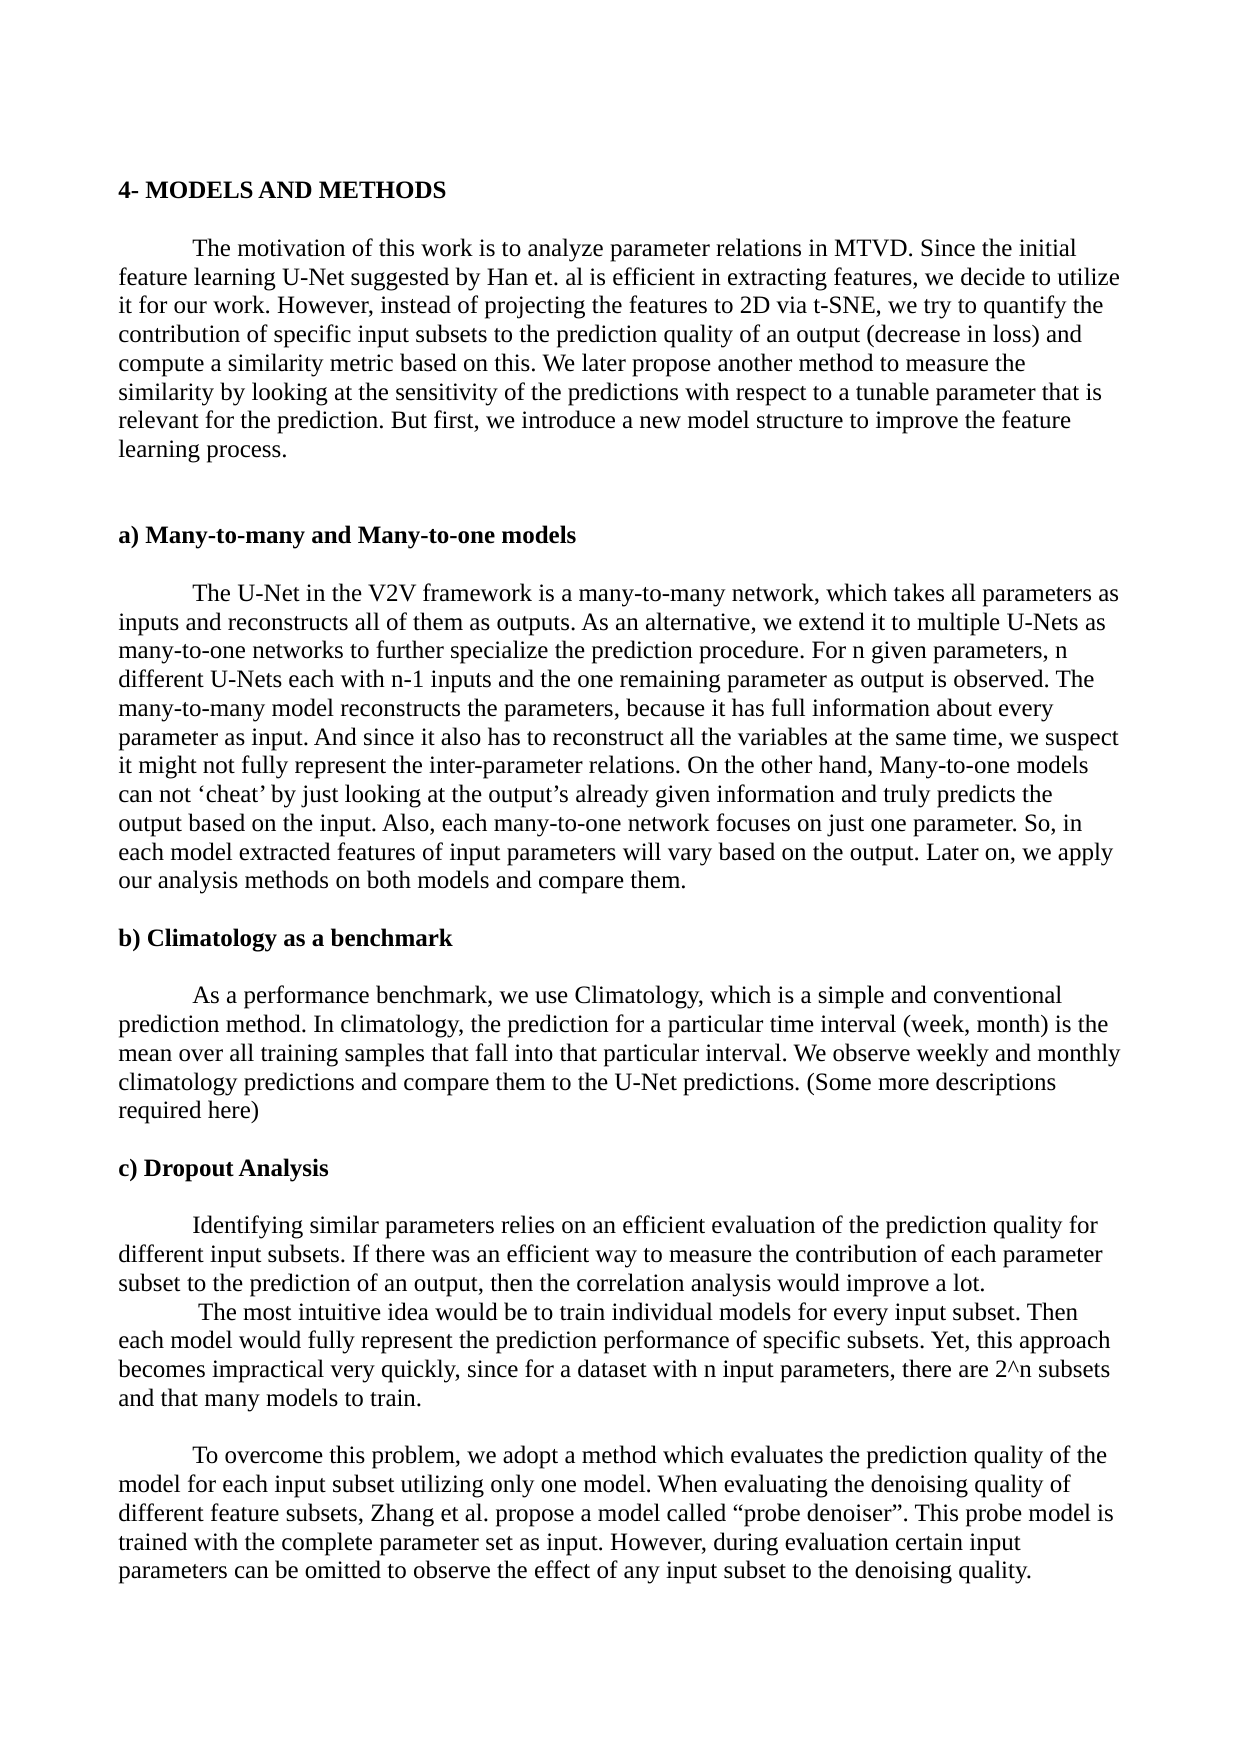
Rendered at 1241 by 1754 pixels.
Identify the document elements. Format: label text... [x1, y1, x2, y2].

text 4- MODELS AND METHODS [118, 176, 1122, 204]
text a) Many-to-many and Many-to-one models [118, 521, 1122, 549]
text The U-Net in the V2V framework is a many-to-many network, which takes all parameters as inputs and reconstructs all of them as outputs. As an alternative, we extend it to multiple U-Nets as many-to-one networks to further specialize the prediction procedure. For n given parameters, n different U-Nets each with n-1 inputs and the one remaining parameter as output is observed. The many-to-many model reconstructs the parameters, because it has full information about every parameter as input. And since it also has to reconstruct all the variables at the same time, we suspect it might not fully represent the inter-parameter relations. On the other hand, Many-to-one models can not ‘cheat’ by just looking at the output’s already given information and truly predicts the output based on the input. Also, each many-to-one network focuses on just one parameter. So, in each model extracted features of input parameters will vary based on the output. Later on, we apply our analysis methods on both models and compare them. [118, 578, 1122, 894]
text b) Climatology as a benchmark [118, 923, 1122, 952]
text The most intuitive idea would be to train individual models for every input subset. Then each model would fully represent the prediction performance of specific subsets. Yet, this approach becomes impractical very quickly, since for a dataset with n input parameters, there are 2^n subsets and that many models to train. [118, 1297, 1122, 1412]
text To overcome this problem, we adopt a method which evaluates the prediction quality of the model for each input subset utilizing only one model. When evaluating the denoising quality of different feature subsets, Zhang et al. propose a model called “probe denoiser”. This probe model is trained with the complete parameter set as input. However, during evaluation certain input parameters can be omitted to observe the effect of any input subset to the denoising quality. [118, 1441, 1122, 1584]
text The motivation of this work is to analyze parameter relations in MTVD. Since the initial feature learning U-Net suggested by Han et. al is efficient in extracting features, we decide to utilize it for our work. However, instead of projecting the features to 2D via t-SNE, we try to quantify the contribution of specific input subsets to the prediction quality of an output (decrease in loss) and compute a similarity metric based on this. We later propose another method to measure the similarity by looking at the sensitivity of the predictions with respect to a tunable parameter that is relevant for the prediction. But first, we introduce a new model structure to improve the feature learning process. [118, 233, 1122, 463]
text As a performance benchmark, we use Climatology, which is a simple and conventional prediction method. In climatology, the prediction for a particular time interval (week, month) is the mean over all training samples that fall into that particular interval. We observe weekly and monthly climatology predictions and compare them to the U-Net predictions. (Some more descriptions required here) [118, 981, 1122, 1124]
text Identifying similar parameters relies on an efficient evaluation of the prediction quality for different input subsets. If there was an efficient way to measure the contribution of each parameter subset to the prediction of an output, then the correlation analysis would improve a lot. [118, 1211, 1122, 1297]
text c) Dropout Analysis [118, 1153, 1122, 1182]
